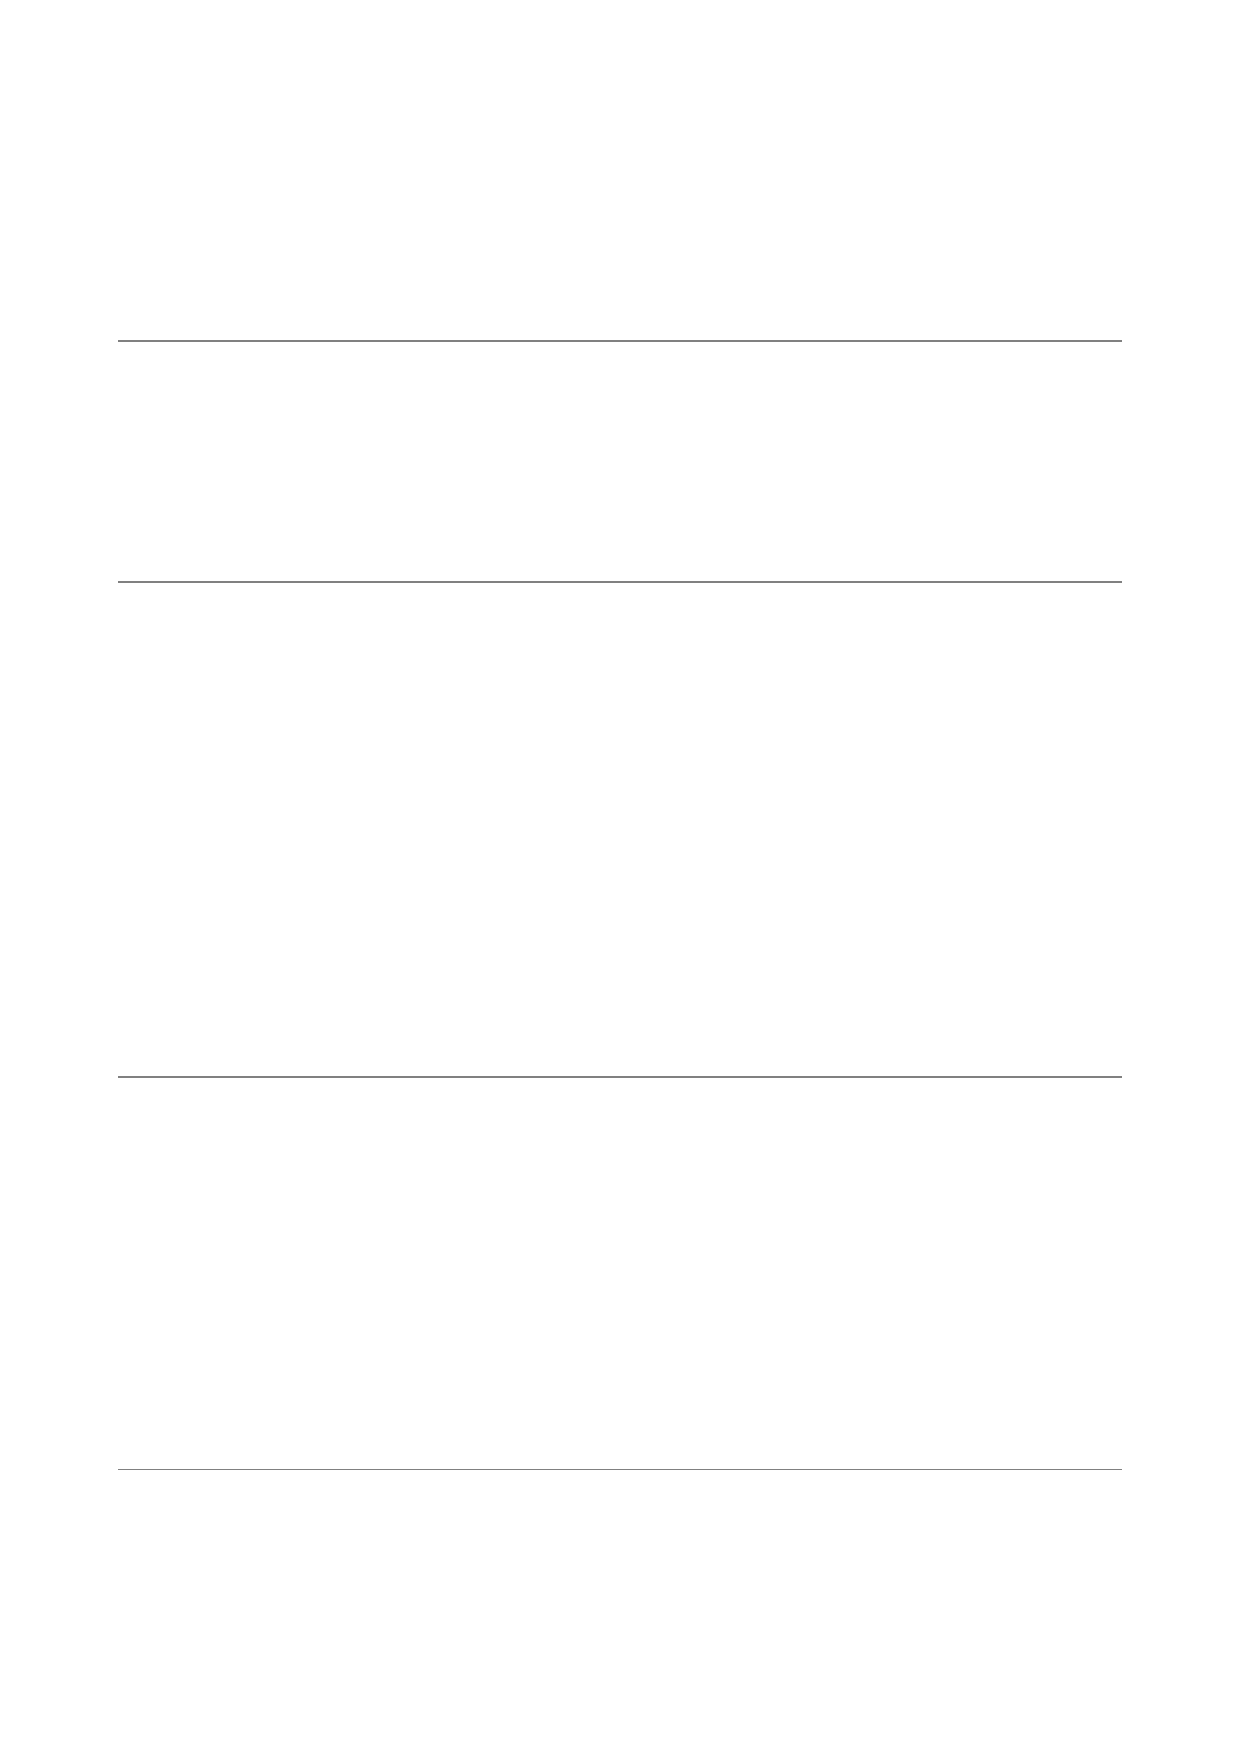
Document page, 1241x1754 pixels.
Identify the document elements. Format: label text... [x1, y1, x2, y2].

text Потому что: [118, 1312, 1122, 1341]
subtitle 3. Глобальный catch в браузере — window.onerror [118, 1486, 1122, 1532]
table_cell ошибка ушла наружу [406, 292, 648, 326]
text Ты уже знаешь: [118, 822, 1122, 851]
subtitle ❌ В самом JavaScript — НЕТ [118, 1158, 1122, 1191]
table_cell ошибка ушла наружу [406, 257, 648, 292]
text Можно ли хоть как-то отреагировать, если ошибка уже не поймана? [177, 1015, 1063, 1043]
subtitle Коротко [118, 598, 1122, 642]
text Вопрос: [118, 967, 1122, 996]
text window.onerror = function(message, url, line, col, error) { [118, 1554, 1122, 1577]
table_cell return [118, 223, 406, 257]
text // этот код выполнится, если ошибка НЕ поймана [118, 1596, 1122, 1619]
table_cell ошибка [118, 292, 406, 326]
subtitle Таблица для catch [118, 118, 1122, 164]
table_cell функция вернула [406, 223, 648, 257]
list нужно понимать, что пошло не так у пользователей [162, 1407, 1122, 1436]
table_header Что произошло в catch [118, 186, 406, 222]
list try..catch ловит ошибки только внутри себя [162, 869, 1122, 900]
list первый поворот определяет путь [162, 472, 1122, 501]
list нужно логировать ошибки [162, 1359, 1122, 1388]
list catch — обычная дорога [162, 422, 1122, 453]
subtitle 2. Ответ языка и окружения [118, 1094, 1122, 1137]
table_cell throw [118, 257, 406, 292]
list дальше уже не едем [162, 519, 1122, 548]
subtitle 1. В чём идея глобального catch [118, 766, 1122, 809]
text В catch действует то же правило, что и в try: что выполнилось первым — то и победило [177, 663, 1063, 727]
subtitle ✅ Но окружение (браузер, Node.js) добавляет его [118, 1259, 1122, 1292]
subtitle Аналогия [118, 358, 1122, 401]
list если ошибка не поймана нигде → скрипт падает [162, 919, 1122, 948]
text Спецификация JS не содержит глобального catch. [118, 1211, 1122, 1240]
table_header Итог [406, 186, 648, 222]
